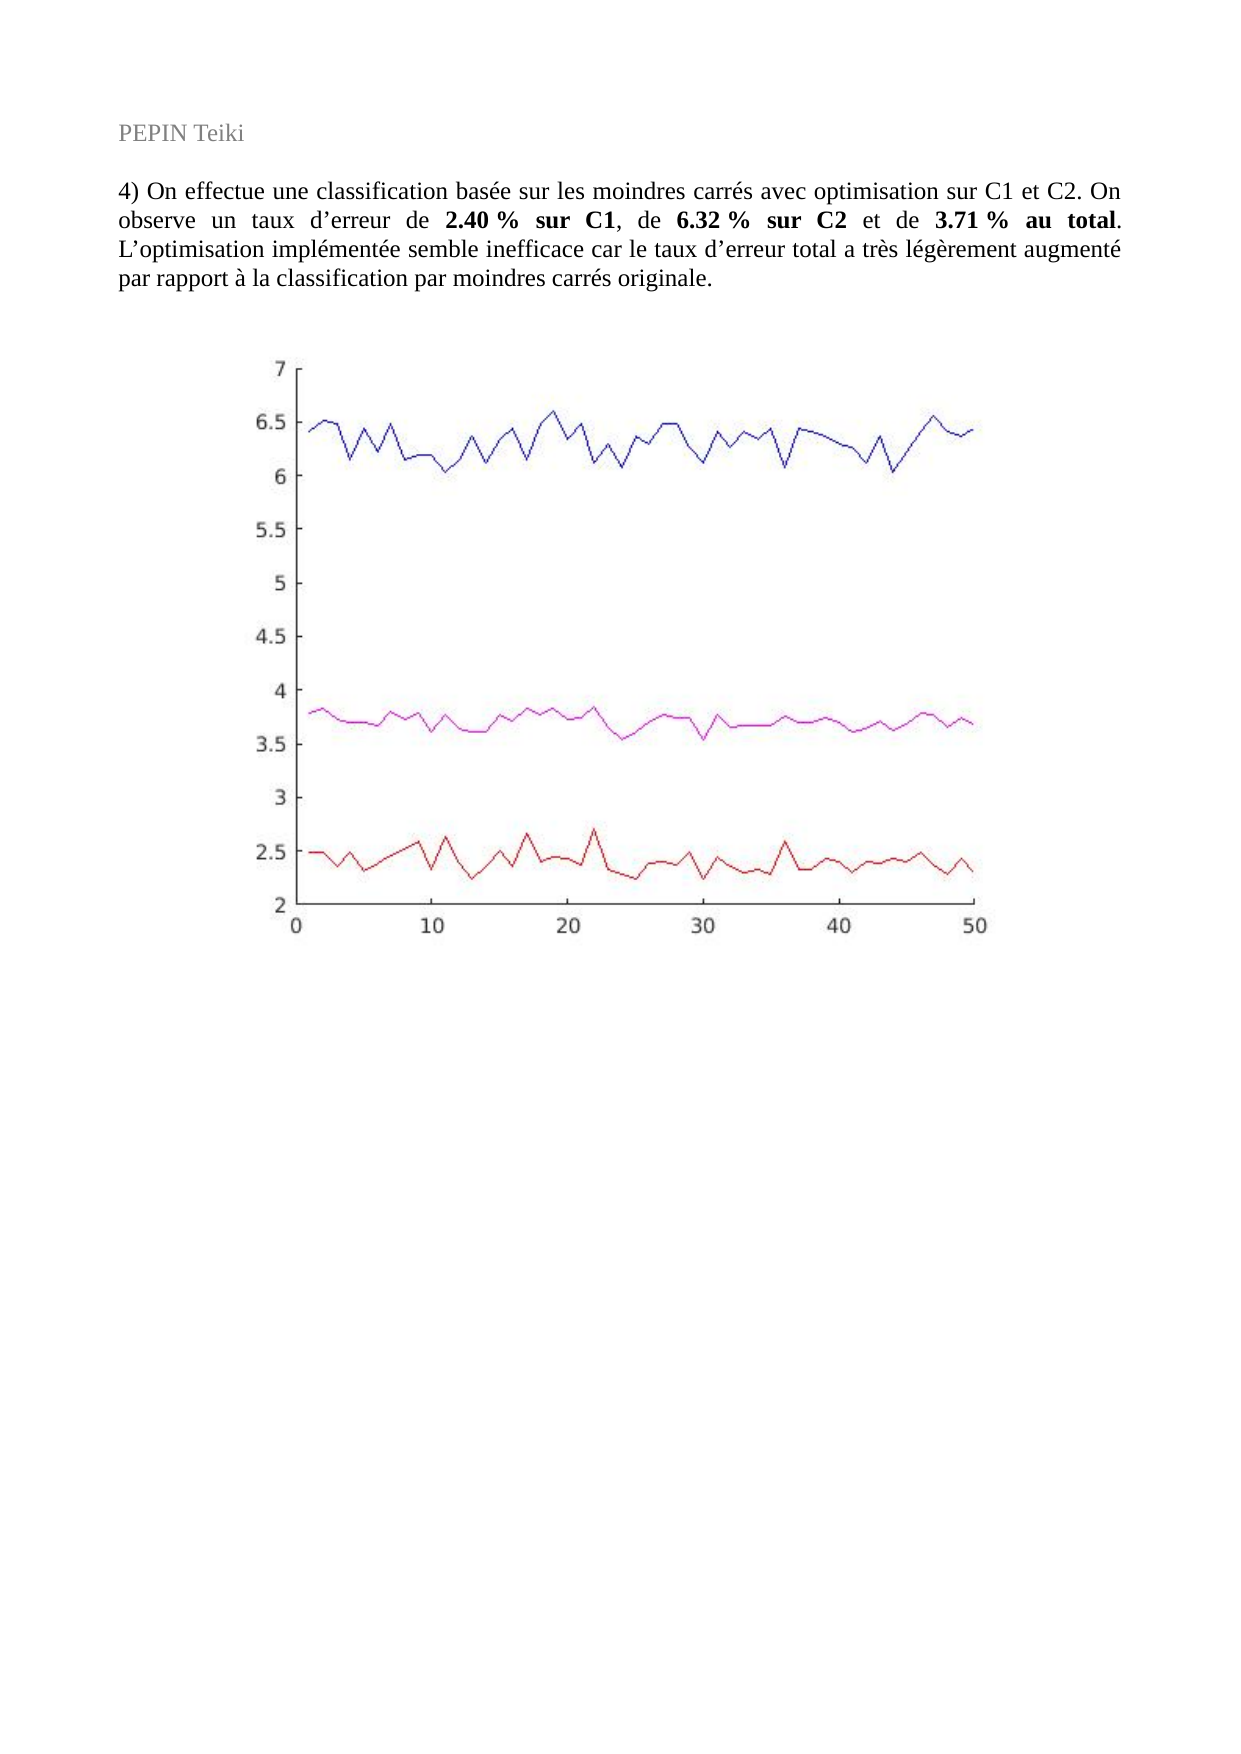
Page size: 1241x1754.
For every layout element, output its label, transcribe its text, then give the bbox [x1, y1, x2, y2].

picture [182, 320, 1058, 977]
text 4) On effectue une classification basée sur les moindres carrés avec optimisation sur C1 et C2. On observe un taux d’erreur de 2.40 % sur C1, de 6.32 % sur C2 et de 3.71 % au total. L’optimisation implémentée semble inefficace car le taux d’erreur total a très légèrement augmenté par rapport à la classification par moindres carrés originale. [118, 176, 1122, 291]
